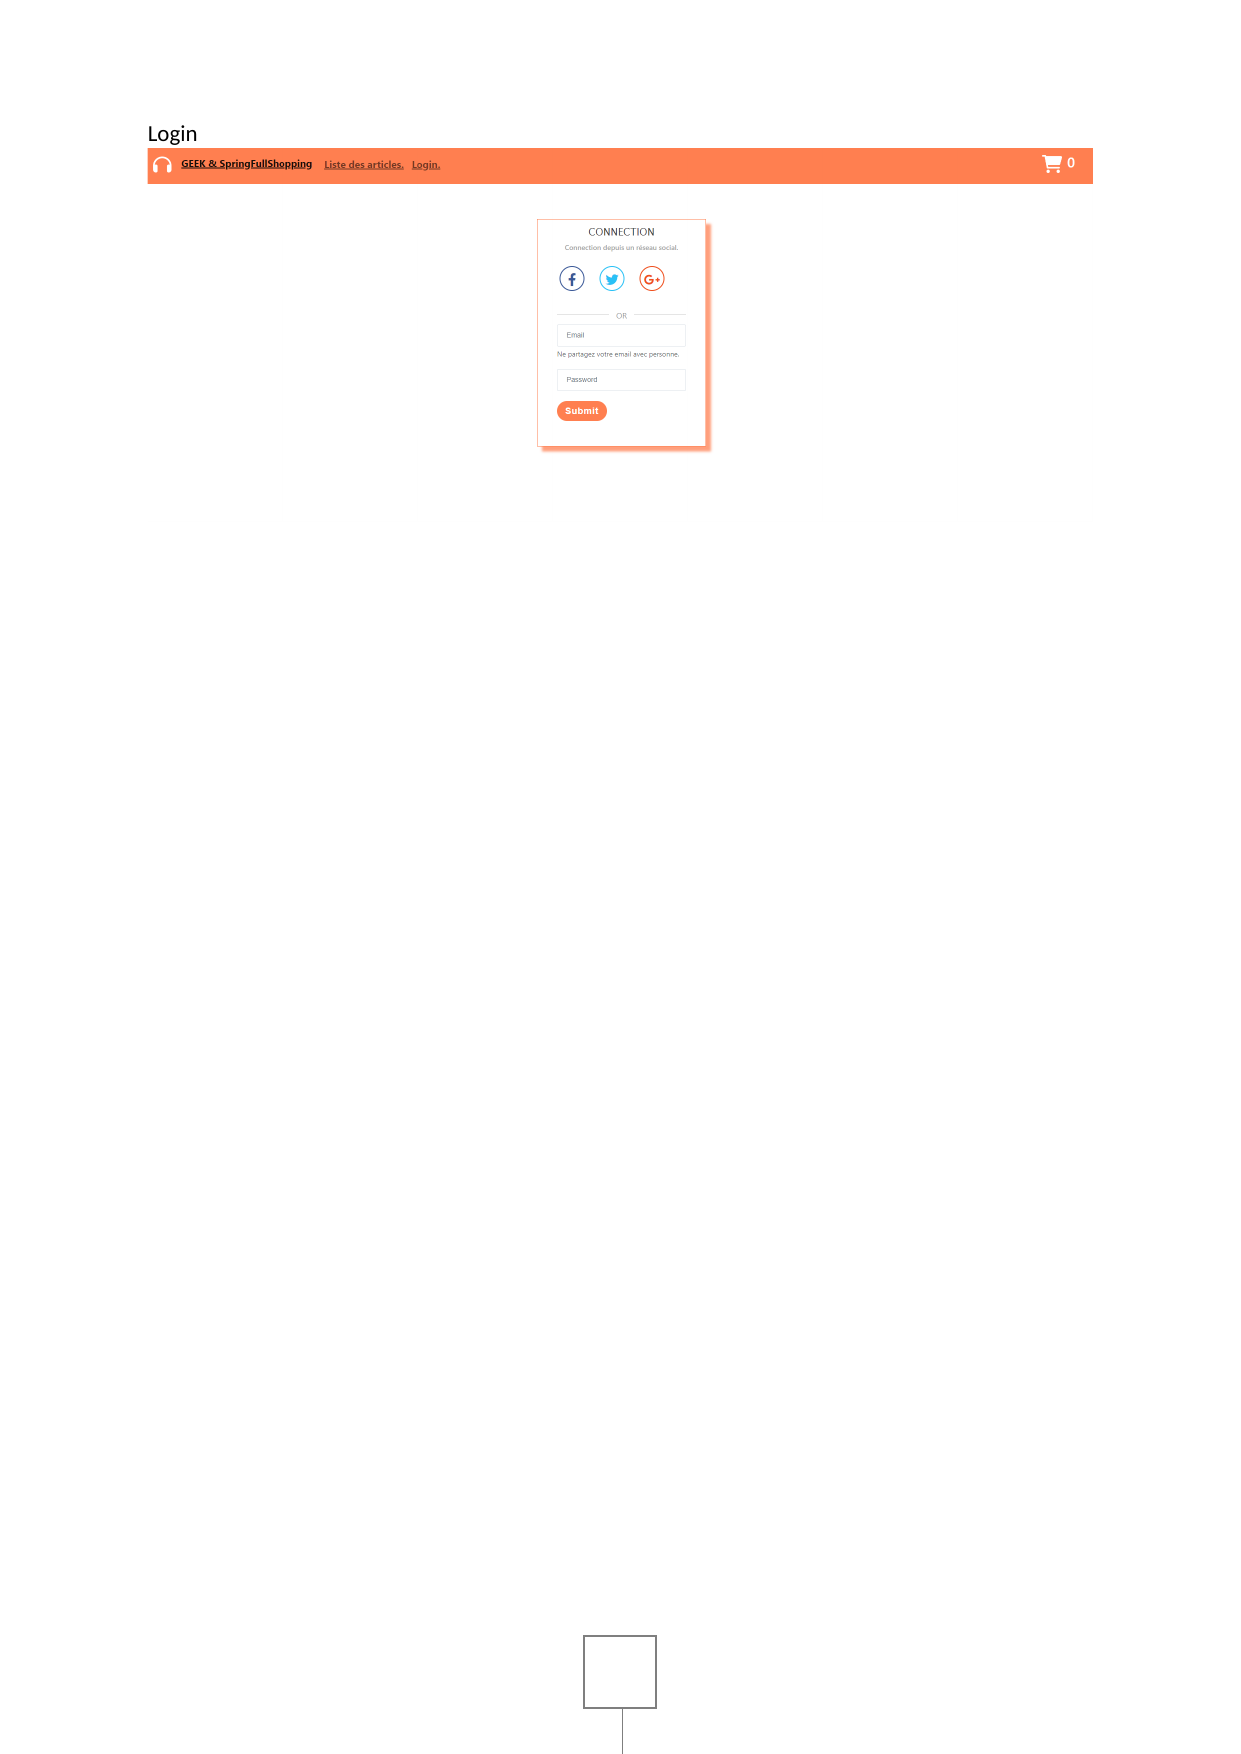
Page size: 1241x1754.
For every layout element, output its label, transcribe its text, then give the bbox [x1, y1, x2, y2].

text Login [148, 119, 1093, 148]
